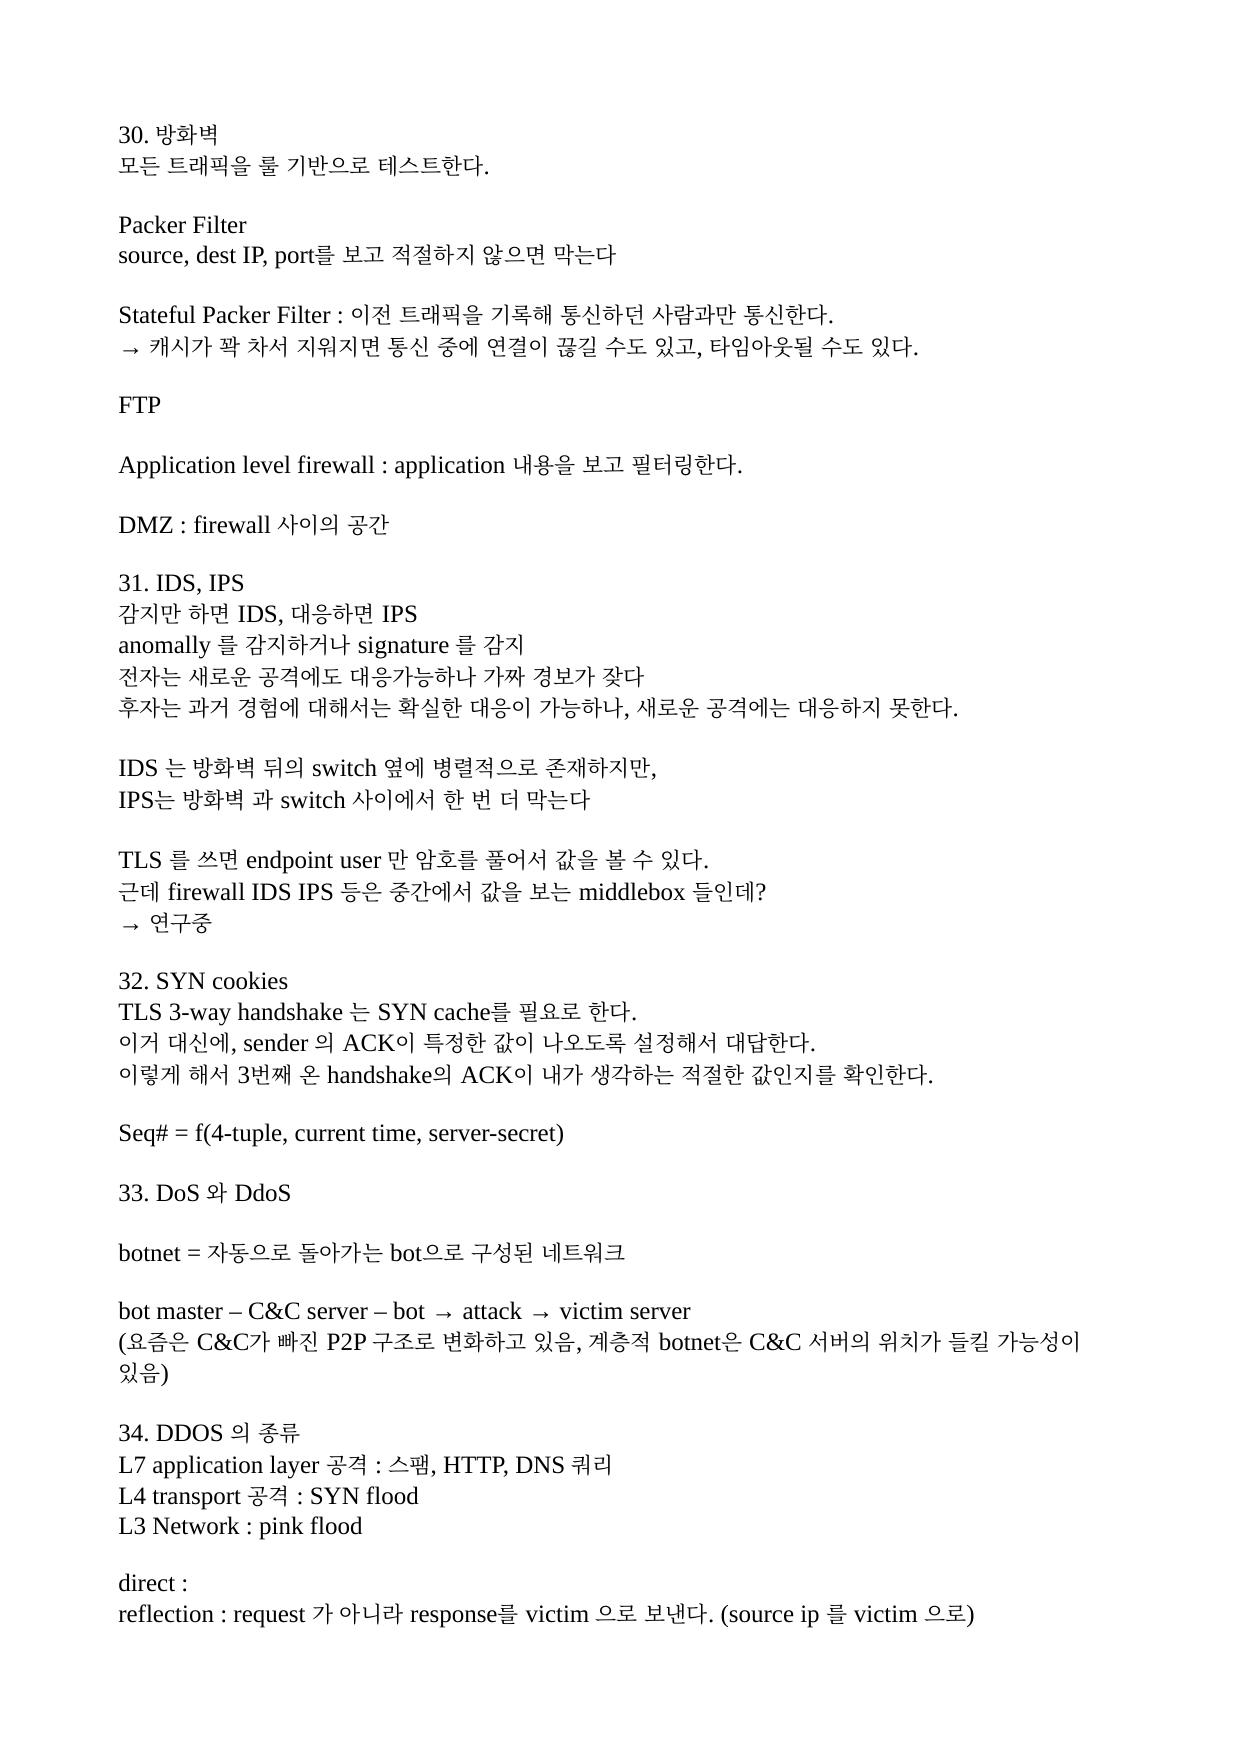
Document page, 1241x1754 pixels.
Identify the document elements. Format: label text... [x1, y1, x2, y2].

text TLS 를 쓰면 endpoint user 만 암호를 풀어서 값을 볼 수 있다. [118, 843, 1122, 875]
text 33. DoS 와 DdoS [118, 1176, 1122, 1207]
text anomally 를 감지하거나 signature 를 감지 [118, 628, 1122, 660]
text L4 transport 공격 : SYN flood [118, 1479, 1122, 1511]
text source, dest IP, port를 보고 적절하지 않으면 막는다 [118, 238, 1122, 270]
text → 연구중 [118, 906, 1122, 938]
text 모든 트래픽을 룰 기반으로 테스트한다. [118, 149, 1122, 181]
text 이거 대신에, sender 의 ACK이 특정한 값이 나오도록 설정해서 대답한다. [118, 1027, 1122, 1058]
text reflection : request 가 아니라 response를 victim 으로 보낸다. (source ip 를 victim 으로) [118, 1597, 1122, 1629]
text bot master – C&C server – bot → attack → victim server [118, 1296, 1122, 1325]
text Packer Filter [118, 210, 1122, 238]
text 30. 방화벽 [118, 118, 1122, 149]
text (요즘은 C&C가 빠진 P2P 구조로 변화하고 있음, 계층적 botnet은 C&C 서버의 위치가 들킬 가능성이 있음) [118, 1325, 1122, 1388]
text 34. DDOS 의 종류 [118, 1417, 1122, 1448]
text 감지만 하면 IDS, 대응하면 IPS [118, 597, 1122, 628]
text 후자는 과거 경험에 대해서는 확실한 대응이 가능하나, 새로운 공격에는 대응하지 못한다. [118, 691, 1122, 723]
text Seq# = f(4-tuple, current time, server-secret) [118, 1118, 1122, 1147]
text botnet = 자동으로 돌아가는 bot으로 구성된 네트워크 [118, 1236, 1122, 1267]
text TLS 3-way handshake 는 SYN cache를 필요로 한다. [118, 995, 1122, 1027]
text direct : [118, 1568, 1122, 1597]
text 31. IDS, IPS [118, 568, 1122, 597]
text 전자는 새로운 공격에도 대응가능하나 가짜 경보가 잦다 [118, 660, 1122, 691]
text FTP [118, 390, 1122, 419]
text IPS는 방화벽 과 switch 사이에서 한 번 더 막는다 [118, 783, 1122, 814]
text Stateful Packer Filter : 이전 트래픽을 기록해 통신하던 사람과만 통신한다. [118, 299, 1122, 330]
text DMZ : firewall 사이의 공간 [118, 508, 1122, 539]
text Application level firewall : application 내용을 보고 필터링한다. [118, 448, 1122, 479]
text 이렇게 해서 3번째 온 handshake의 ACK이 내가 생각하는 적절한 값인지를 확인한다. [118, 1058, 1122, 1089]
text IDS 는 방화벽 뒤의 switch 옆에 병렬적으로 존재하지만, [118, 752, 1122, 783]
text 32. SYN cookies [118, 966, 1122, 995]
text L3 Network : pink flood [118, 1511, 1122, 1540]
text L7 application layer 공격 : 스팸, HTTP, DNS 쿼리 [118, 1448, 1122, 1479]
text → 캐시가 꽉 차서 지워지면 통신 중에 연결이 끊길 수도 있고, 타임아웃될 수도 있다. [118, 330, 1122, 362]
text 근데 firewall IDS IPS 등은 중간에서 값을 보는 middlebox 들인데? [118, 875, 1122, 906]
